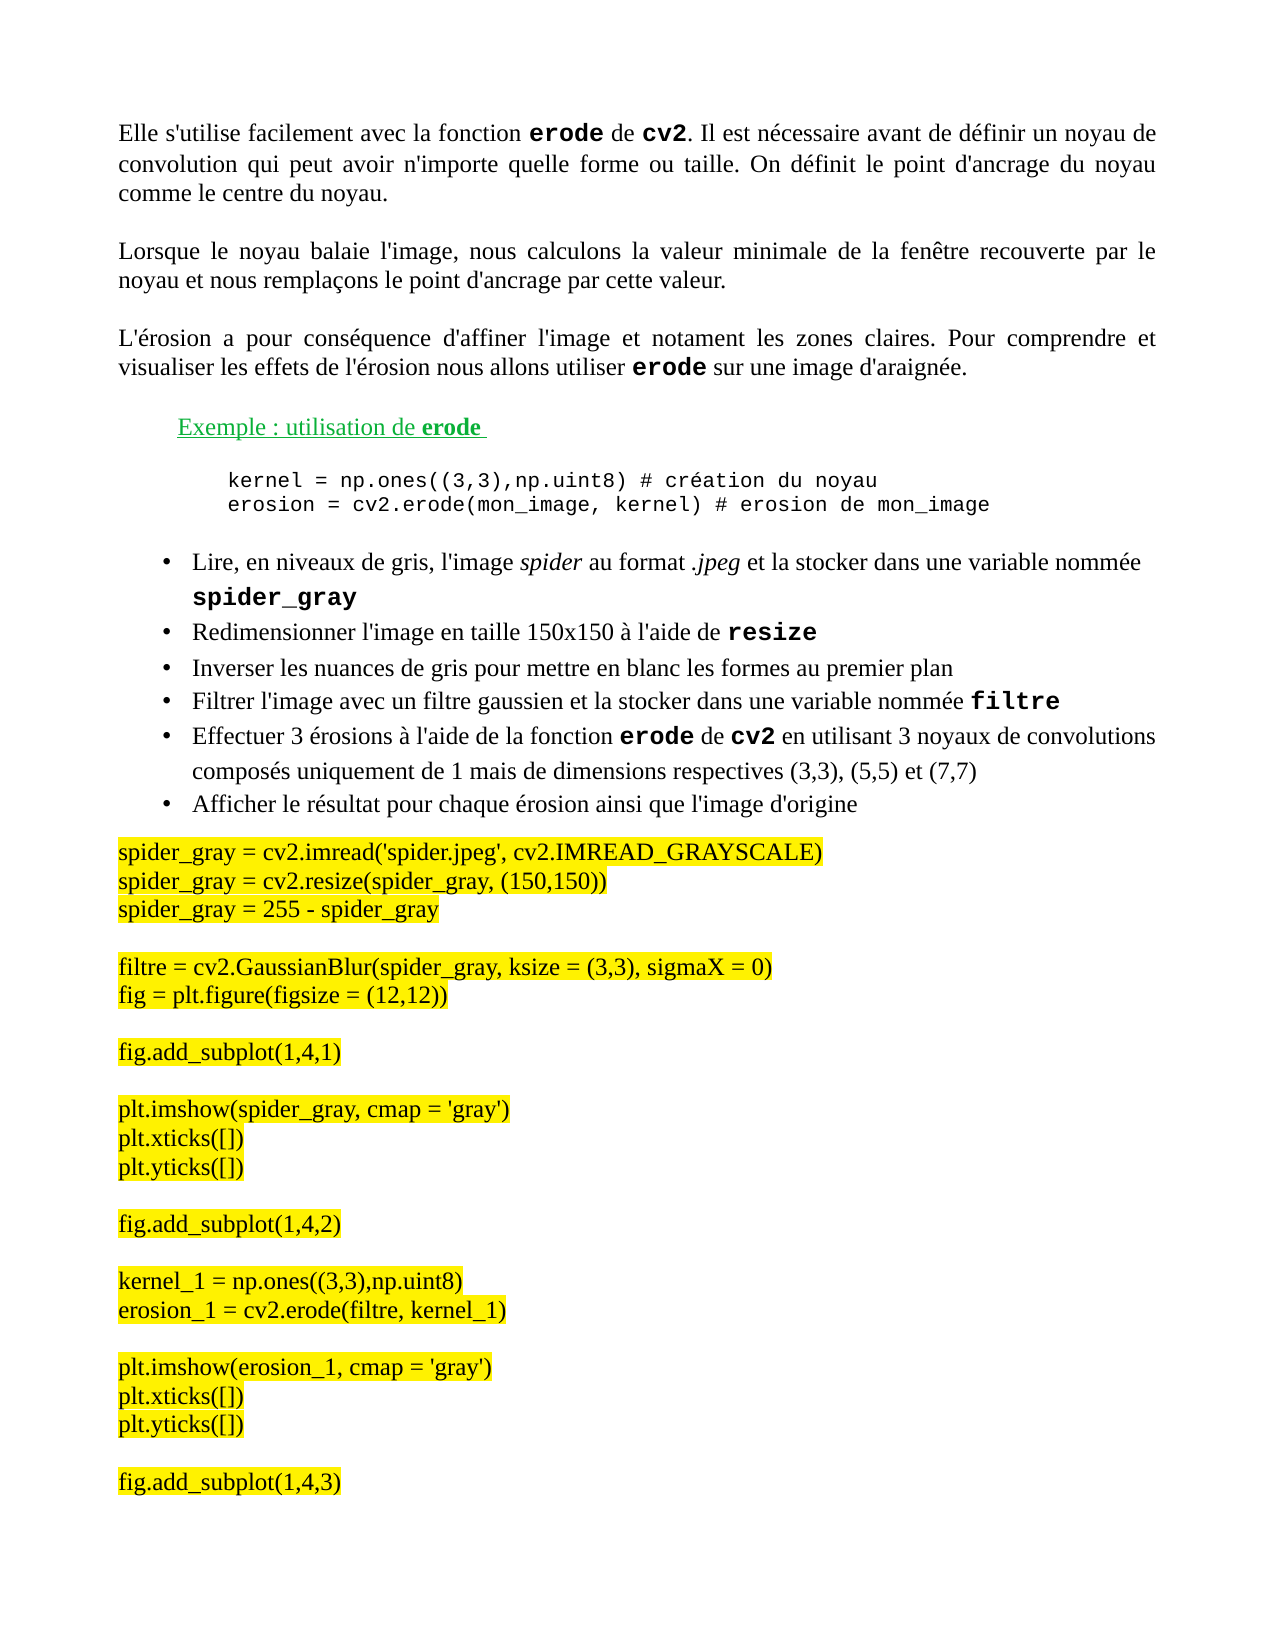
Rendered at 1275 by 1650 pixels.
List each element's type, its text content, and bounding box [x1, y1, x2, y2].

list Filtrer l'image avec un filtre gaussien et la stocker dans une variable nommée filtre [162, 686, 1157, 717]
text plt.imshow(erosion_1, cmap = 'gray') [118, 1352, 1157, 1381]
text plt.xticks([]) [118, 1381, 1157, 1409]
text Exemple : utilisation de erode [177, 412, 1098, 441]
text plt.imshow(spider_gray, cmap = 'gray') [118, 1094, 1157, 1123]
text L'érosion a pour conséquence d'affiner l'image et notament les zones claires. Pour comprendre et visualiser les effets de l'érosion nous allons utiliser erode sur une image d'araignée. [118, 323, 1157, 382]
text plt.yticks([]) [118, 1409, 1157, 1438]
text spider_gray = cv2.resize(spider_gray, (150,150)) [118, 866, 1157, 894]
list Inverser les nuances de gris pour mettre en blanc les formes au premier plan [162, 653, 1157, 682]
list Afficher le résultat pour chaque érosion ainsi que l'image d'origine [162, 789, 1157, 818]
text plt.yticks([]) [118, 1152, 1157, 1181]
text erosion = cv2.erode(mon_image, kernel) # erosion de mon_image [177, 494, 1098, 517]
text spider_gray = 255 - spider_gray [118, 894, 1157, 923]
list Redimensionner l'image en taille 150x150 à l'aide de resize [162, 617, 1157, 648]
text plt.xticks([]) [118, 1123, 1157, 1152]
text kernel_1 = np.ones((3,3),np.uint8) [118, 1266, 1157, 1295]
list Effectuer 3 érosions à l'aide de la fonction erode de cv2 en utilisant 3 noyaux de convolutions composés uniquement de 1 mais de dimensions respectives (3,3), (5,5) et (7,7) [162, 721, 1157, 785]
text Lorsque le noyau balaie l'image, nous calculons la valeur minimale de la fenêtre recouverte par le noyau et nous remplaçons le point d'ancrage par cette valeur. [118, 236, 1157, 293]
text fig.add_subplot(1,4,3) [118, 1467, 1157, 1495]
list Lire, en niveaux de gris, l'image spider au format .jpeg et la stocker dans une variable nommée spider_gray [162, 547, 1157, 613]
text kernel = np.ones((3,3),np.uint8) # création du noyau [177, 470, 1098, 494]
text fig.add_subplot(1,4,2) [118, 1209, 1157, 1238]
text spider_gray = cv2.imread('spider.jpeg', cv2.IMREAD_GRAYSCALE) [118, 837, 1157, 866]
text erosion_1 = cv2.erode(filtre, kernel_1) [118, 1295, 1157, 1324]
text filtre = cv2.GaussianBlur(spider_gray, ksize = (3,3), sigmaX = 0) [118, 952, 1157, 980]
text fig.add_subplot(1,4,1) [118, 1037, 1157, 1066]
text Elle s'utilise facilement avec la fonction erode de cv2. Il est nécessaire avant de définir un noyau de convolution qui peut avoir n'importe quelle forme ou taille. On définit le point d'ancrage du noyau comme le centre du noyau. [118, 118, 1157, 206]
text fig = plt.figure(figsize = (12,12)) [118, 980, 1157, 1009]
